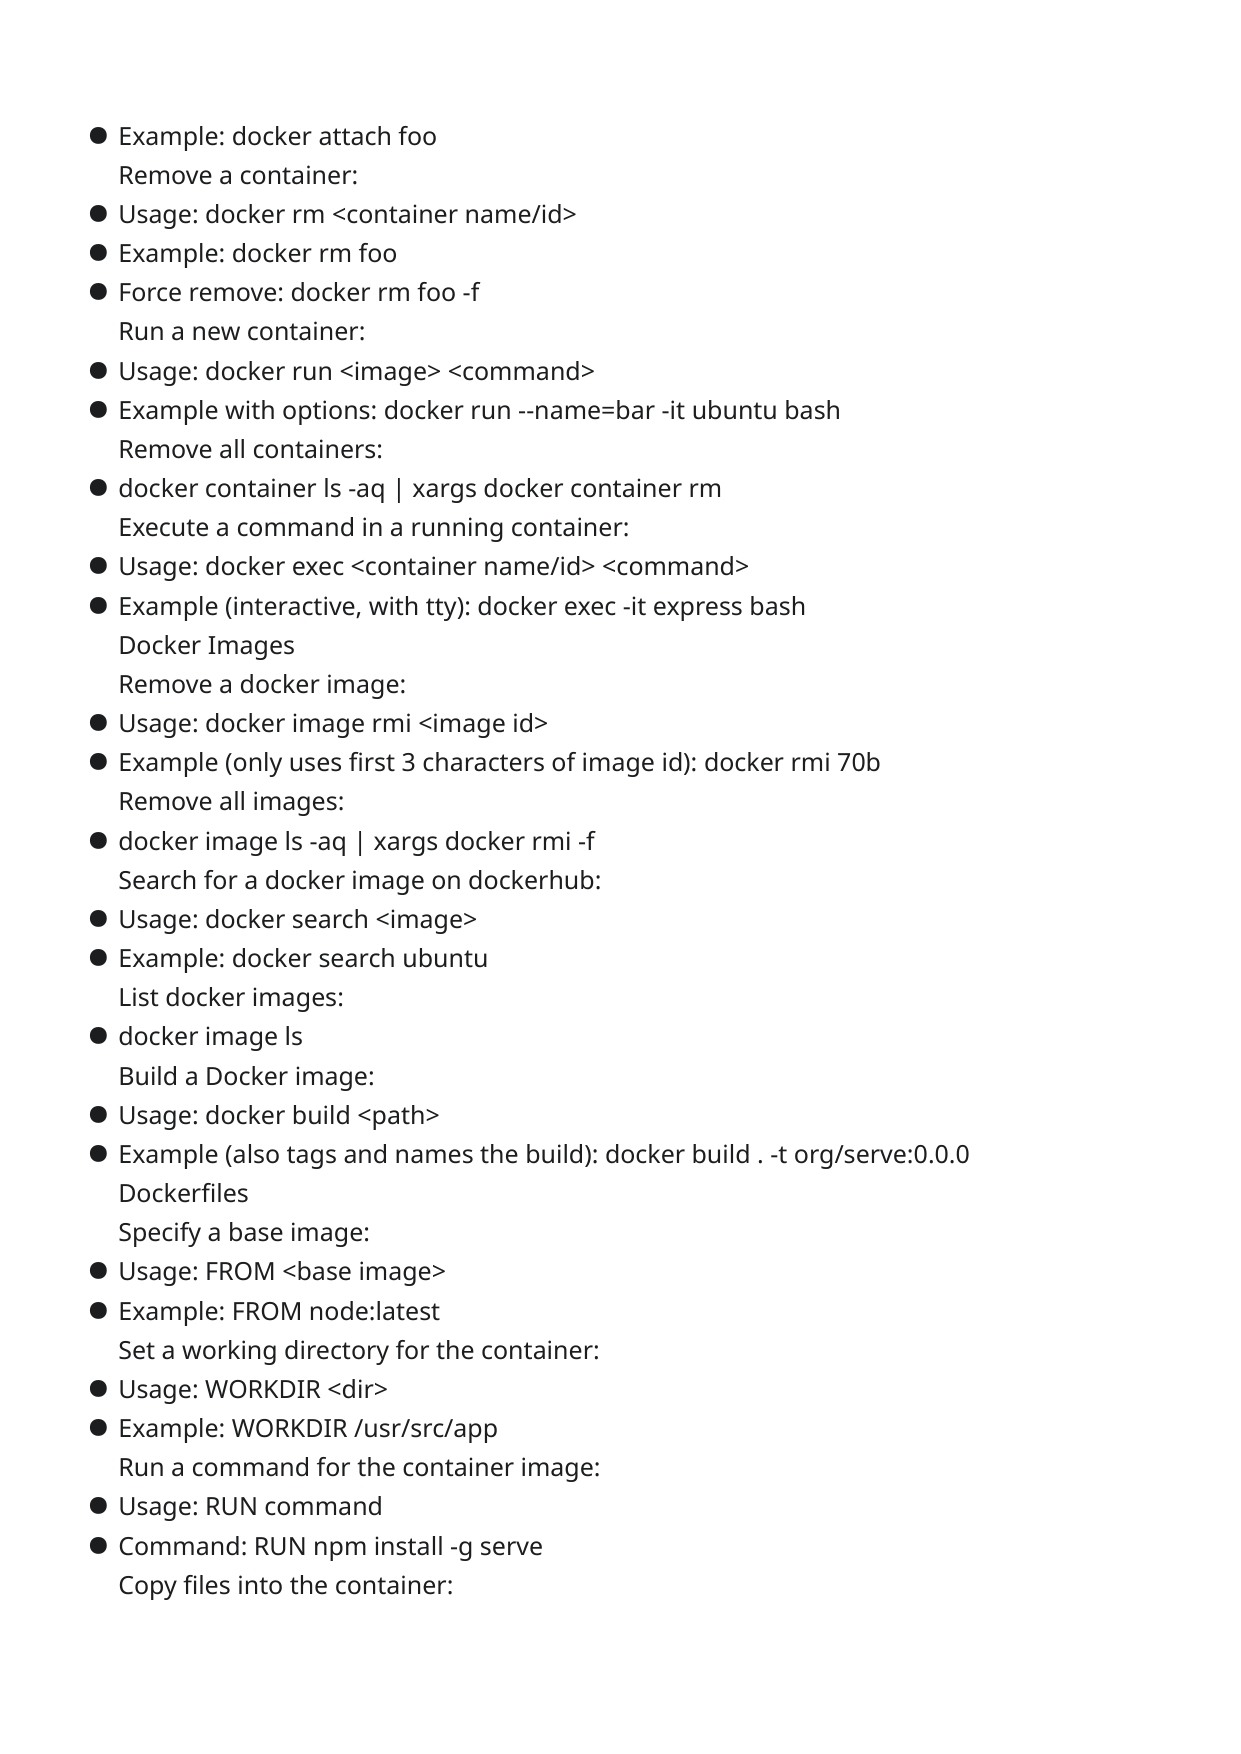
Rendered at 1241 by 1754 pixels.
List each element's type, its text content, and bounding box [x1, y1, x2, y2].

list Example: FROM node:latest [118, 1293, 1122, 1327]
text Run a command for the container image: [118, 1450, 1122, 1484]
list Example: WORKDIR /usr/src/app [118, 1411, 1122, 1445]
list Usage: docker rm <container name/id> [118, 196, 1122, 231]
text Dockerfiles [118, 1176, 1122, 1210]
list Usage: WORKDIR <dir> [118, 1371, 1122, 1406]
text Remove all containers: [118, 431, 1122, 466]
list Usage: docker search <image> [118, 901, 1122, 936]
text Search for a docker image on dockerhub: [118, 862, 1122, 896]
text Docker Images [118, 627, 1122, 661]
list Usage: docker run <image> <command> [118, 353, 1122, 387]
text Set a working directory for the container: [118, 1332, 1122, 1366]
list Force remove: docker rm foo -f [118, 275, 1122, 309]
list Usage: docker exec <container name/id> <command> [118, 549, 1122, 583]
text Remove a container: [118, 157, 1122, 191]
list Example with options: docker run --name=bar -it ubuntu bash [118, 392, 1122, 426]
list Example (interactive, with tty): docker exec -it express bash [118, 588, 1122, 622]
text Build a Docker image: [118, 1058, 1122, 1092]
list Command: RUN npm install -g serve [118, 1528, 1122, 1562]
list Example (only uses first 3 characters of image id): docker rmi 70b [118, 745, 1122, 779]
list docker image ls [118, 1019, 1122, 1053]
list Example: docker attach foo [118, 118, 1122, 152]
text Specify a base image: [118, 1215, 1122, 1249]
text Remove a docker image: [118, 666, 1122, 701]
list Usage: FROM <base image> [118, 1254, 1122, 1288]
text Remove all images: [118, 784, 1122, 818]
list Usage: docker build <path> [118, 1097, 1122, 1131]
text Execute a command in a running container: [118, 510, 1122, 544]
list Example: docker search ubuntu [118, 941, 1122, 975]
list Usage: RUN command [118, 1489, 1122, 1523]
text Run a new container: [118, 314, 1122, 348]
text Copy files into the container: [118, 1567, 1122, 1601]
list Example: docker rm foo [118, 236, 1122, 270]
list docker image ls -aq | xargs docker rmi -f [118, 823, 1122, 857]
list docker container ls -aq | xargs docker container rm [118, 471, 1122, 505]
text List docker images: [118, 980, 1122, 1014]
list Example (also tags and names the build): docker build . -t org/serve:0.0.0 [118, 1136, 1122, 1171]
list Usage: docker image rmi <image id> [118, 706, 1122, 740]
